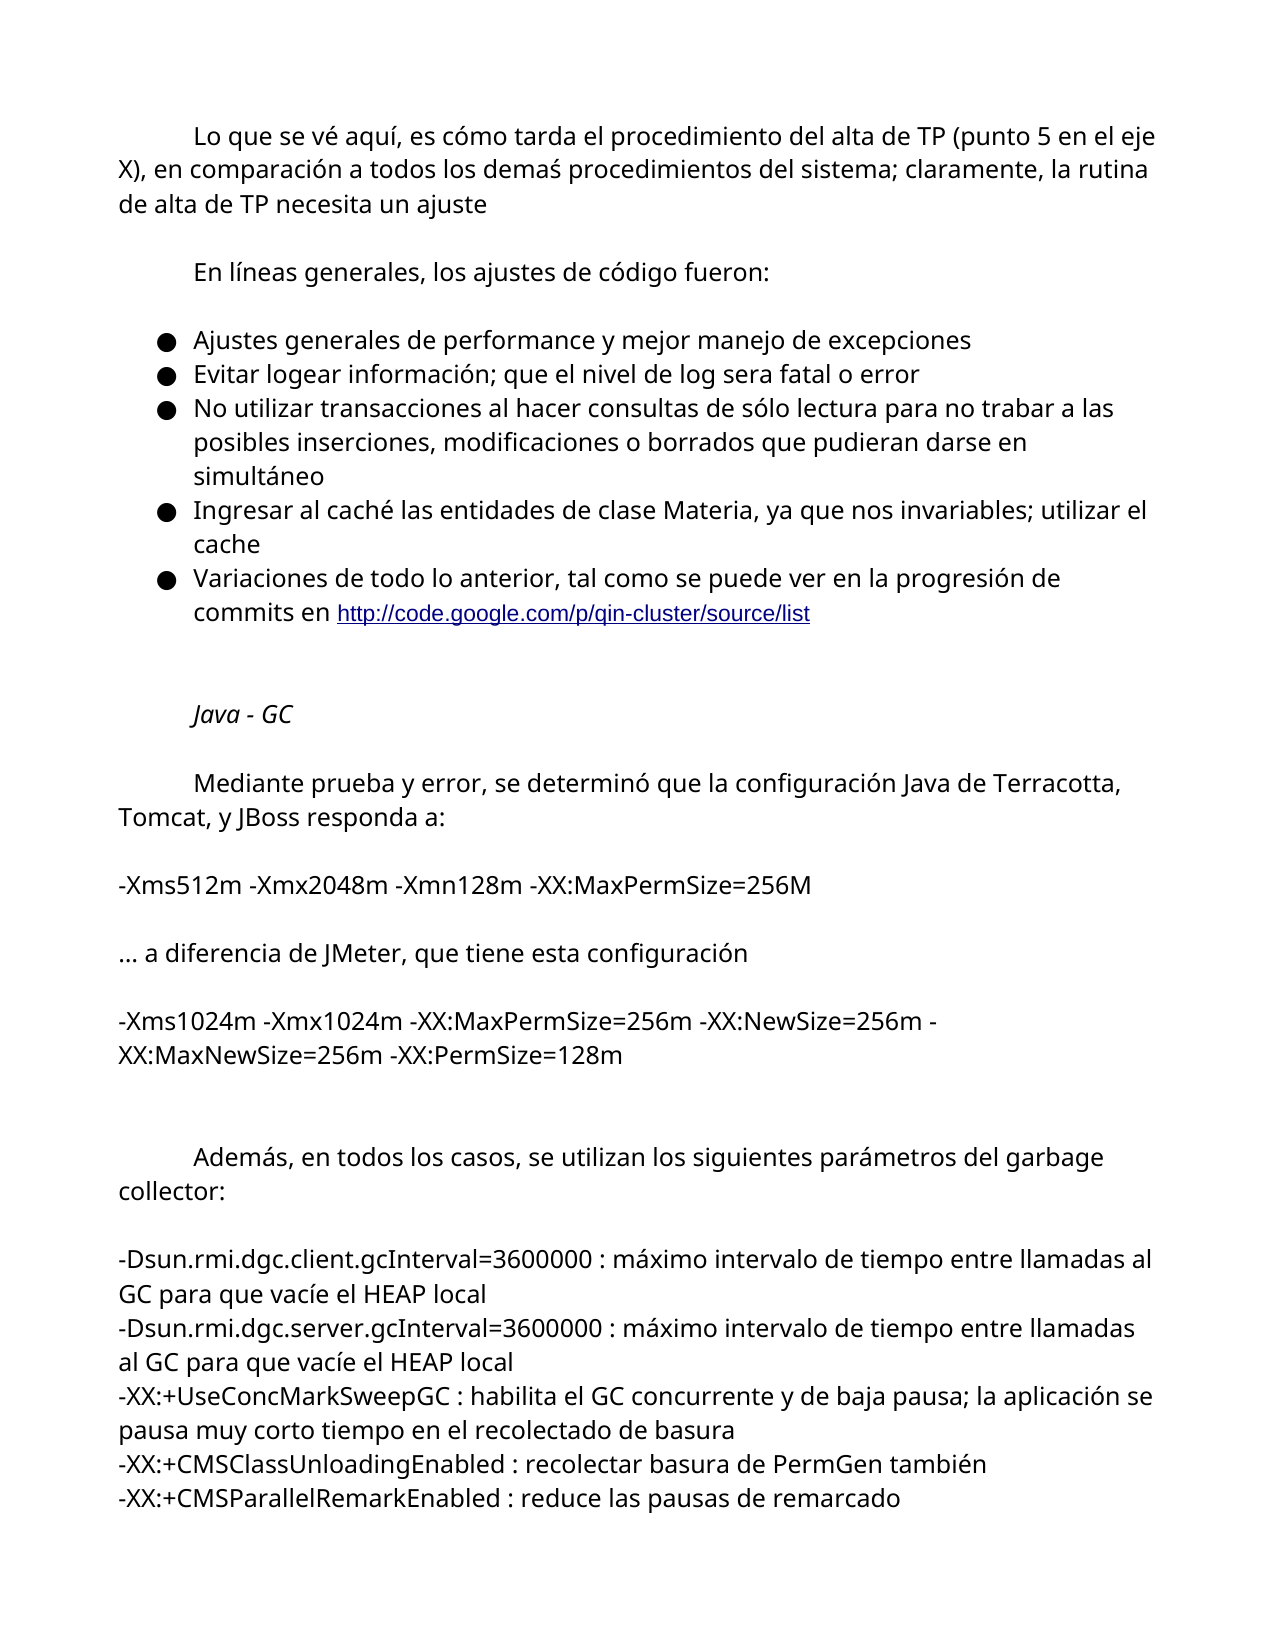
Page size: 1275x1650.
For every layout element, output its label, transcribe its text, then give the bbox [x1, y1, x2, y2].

text -XX:+CMSParallelRemarkEnabled : reduce las pausas de remarcado [118, 1481, 1157, 1515]
text Además, en todos los casos, se utilizan los siguientes parámetros del garbage collector: [118, 1140, 1157, 1208]
list Ajustes generales de performance y mejor manejo de excepciones [156, 322, 1157, 357]
list Variaciones de todo lo anterior, tal como se puede ver en la progresión de commits en http://code.google.com/p/qin-cluster/source/list [156, 561, 1157, 629]
text -Xms512m -Xmx2048m -Xmn128m -XX:MaxPermSize=256M [118, 867, 1157, 902]
text -Xms1024m -Xmx1024m -XX:MaxPermSize=256m -XX:NewSize=256m -XX:MaxNewSize=256m -XX:PermSize=128m [118, 1004, 1157, 1072]
text -Dsun.rmi.dgc.server.gcInterval=3600000 : máximo intervalo de tiempo entre llamadas al GC para que vacíe el HEAP local [118, 1310, 1157, 1378]
text Mediante prueba y error, se determinó que la configuración Java de Terracotta, Tomcat, y JBoss responda a: [118, 765, 1157, 833]
list Evitar logear información; que el nivel de log sera fatal o error [156, 357, 1157, 391]
list No utilizar transacciones al hacer consultas de sólo lectura para no trabar a las posibles inserciones, modificaciones o borrados que pudieran darse en simultáneo [156, 391, 1157, 493]
list Ingresar al caché las entidades de clase Materia, ya que nos invariables; utilizar el cache [156, 493, 1157, 561]
text Java - GC [118, 697, 1157, 731]
text -XX:+CMSClassUnloadingEnabled : recolectar basura de PermGen también [118, 1447, 1157, 1481]
text … a diferencia de JMeter, que tiene esta configuración [118, 936, 1157, 970]
text En líneas generales, los ajustes de código fueron: [118, 254, 1157, 288]
text -XX:+UseConcMarkSweepGC : habilita el GC concurrente y de baja pausa; la aplicación se pausa muy corto tiempo en el recolectado de basura [118, 1378, 1157, 1447]
text -Dsun.rmi.dgc.client.gcInterval=3600000 : máximo intervalo de tiempo entre llamadas al GC para que vacíe el HEAP local [118, 1242, 1157, 1310]
text Lo que se vé aquí, es cómo tarda el procedimiento del alta de TP (punto 5 en el eje X), en comparación a todos los demaś procedimientos del sistema; claramente, la rutina de alta de TP necesita un ajuste [118, 118, 1157, 220]
